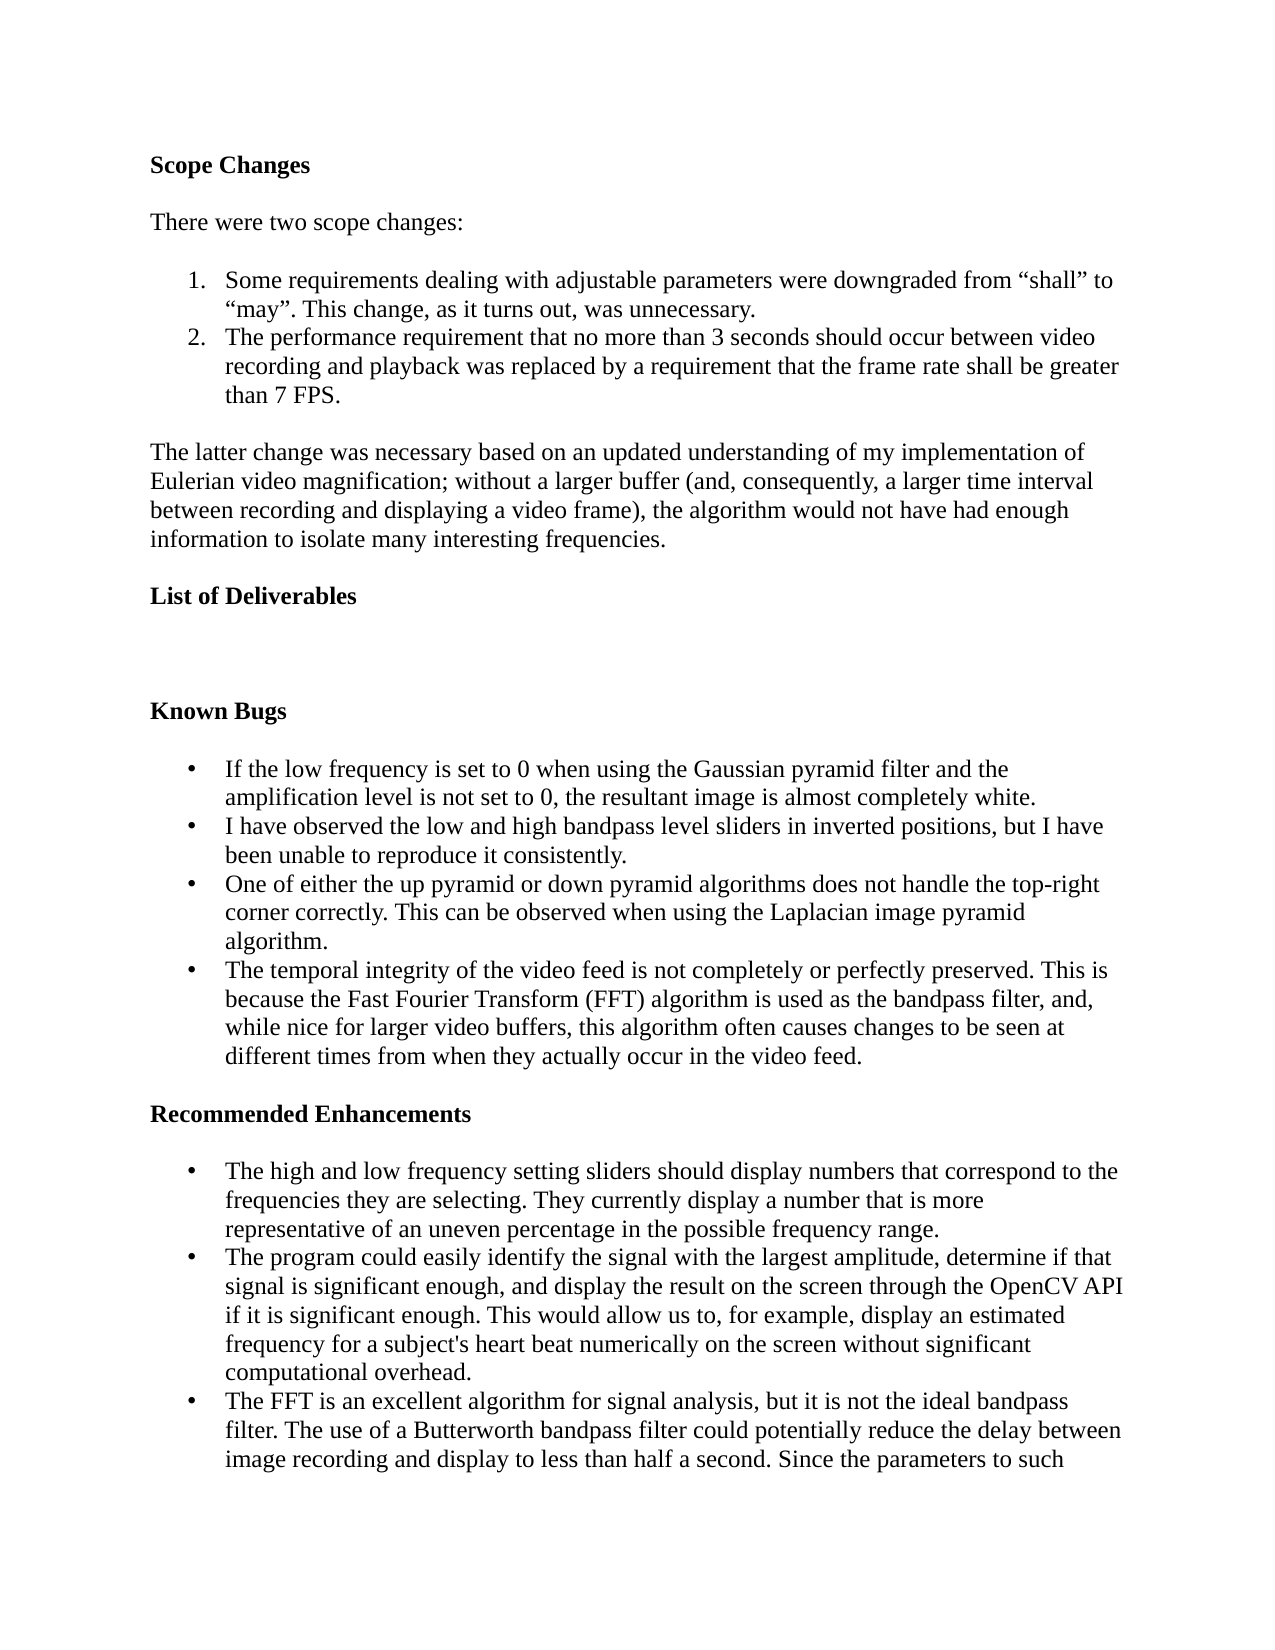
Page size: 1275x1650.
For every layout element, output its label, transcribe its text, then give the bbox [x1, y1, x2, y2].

text The latter change was necessary based on an updated understanding of my implementation of Eulerian video magnification; without a larger buffer (and, consequently, a larger time interval between recording and displaying a video frame), the algorithm would not have had enough information to isolate many interesting frequencies. [150, 437, 1125, 552]
list The FFT is an excellent algorithm for signal analysis, but it is not the ideal bandpass filter. The use of a Butterworth bandpass filter could potentially reduce the delay between image recording and display to less than half a second. Since the parameters to such [187, 1386, 1125, 1472]
text Scope Changes [150, 150, 1125, 179]
text There were two scope changes: [150, 207, 1125, 236]
list The performance requirement that no more than 3 seconds should occur between video recording and playback was replaced by a requirement that the frame rate shall be greater than 7 FPS. [187, 322, 1125, 409]
list I have observed the low and high bandpass level sliders in inverted positions, but I have been unable to reproduce it consistently. [187, 811, 1125, 869]
list Some requirements dealing with adjustable parameters were downgraded from “shall” to “may”. This change, as it turns out, was unnecessary. [187, 265, 1125, 322]
list The temporal integrity of the video feed is not completely or perfectly preserved. This is because the Fast Fourier Transform (FFT) algorithm is used as the bandpass filter, and, while nice for larger video buffers, this algorithm often causes changes to be seen at different times from when they actually occur in the video feed. [187, 955, 1125, 1070]
text Recommended Enhancements [150, 1099, 1125, 1127]
list The program could easily identify the signal with the largest amplitude, determine if that signal is significant enough, and display the result on the screen through the OpenCV API if it is significant enough. This would allow us to, for example, display an estimated frequency for a subject's heart beat numerically on the screen without significant computational overhead. [187, 1242, 1125, 1386]
list If the low frequency is set to 0 when using the Gaussian pyramid filter and the amplification level is not set to 0, the resultant image is almost completely white. [187, 754, 1125, 811]
text List of Deliverables [150, 581, 1125, 610]
text Known Bugs [150, 696, 1125, 725]
list One of either the up pyramid or down pyramid algorithms does not handle the top-right corner correctly. This can be observed when using the Laplacian image pyramid algorithm. [187, 869, 1125, 955]
list The high and low frequency setting sliders should display numbers that correspond to the frequencies they are selecting. They currently display a number that is more representative of an uneven percentage in the possible frequency range. [187, 1156, 1125, 1242]
